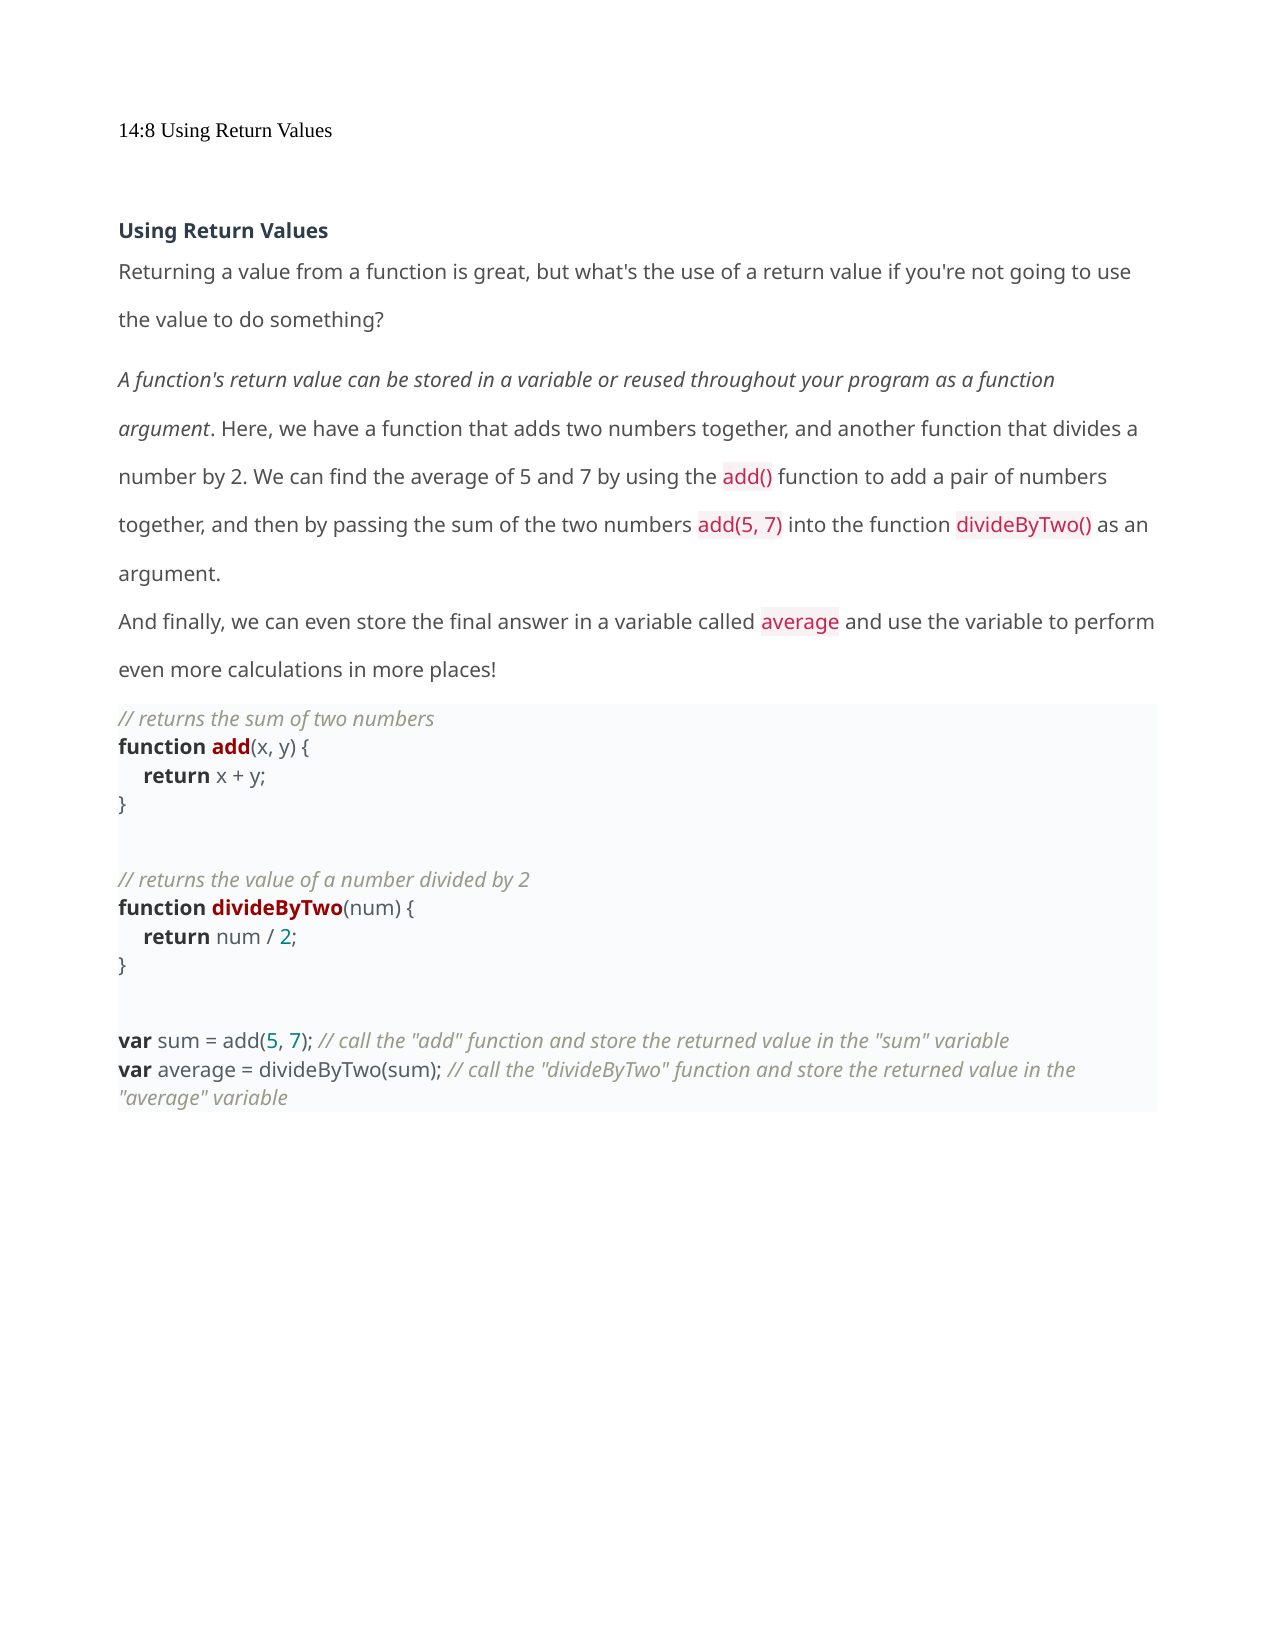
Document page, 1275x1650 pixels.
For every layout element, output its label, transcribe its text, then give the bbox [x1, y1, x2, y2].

subtitle Using Return Values [118, 216, 1157, 245]
text function divideByTwo(num) { [118, 893, 1157, 922]
text var average = divideByTwo(sum); // call the "divideByTwo" function and store the returned value in the "average" variable [118, 1055, 1157, 1112]
text } [118, 951, 1157, 979]
text 14:8 Using Return Values [118, 118, 1157, 142]
text } [118, 789, 1157, 818]
text // returns the value of a number divided by 2 [118, 865, 1157, 893]
text And finally, we can even store the final answer in a variable called average and use the variable to perform even more calculations in more places! [118, 607, 1157, 684]
text var sum = add(5, 7); // call the "add" function and store the returned value in the "sum" variable [118, 1026, 1157, 1055]
text function add(x, y) { [118, 732, 1157, 761]
text // returns the sum of two numbers [118, 704, 1157, 732]
text Returning a value from a function is great, but what's the use of a return value if you're not going to use the value to do something? [118, 257, 1157, 334]
text return num / 2; [118, 922, 1157, 951]
text A function's return value can be stored in a variable or reused throughout your program as a function argument. Here, we have a function that adds two numbers together, and another function that divides a number by 2. We can find the average of 5 and 7 by using the add() function to add a pair of numbers together, and then by passing the sum of the two numbers add(5, 7) into the function divideByTwo() as an argument. [118, 366, 1157, 587]
text return x + y; [118, 761, 1157, 789]
